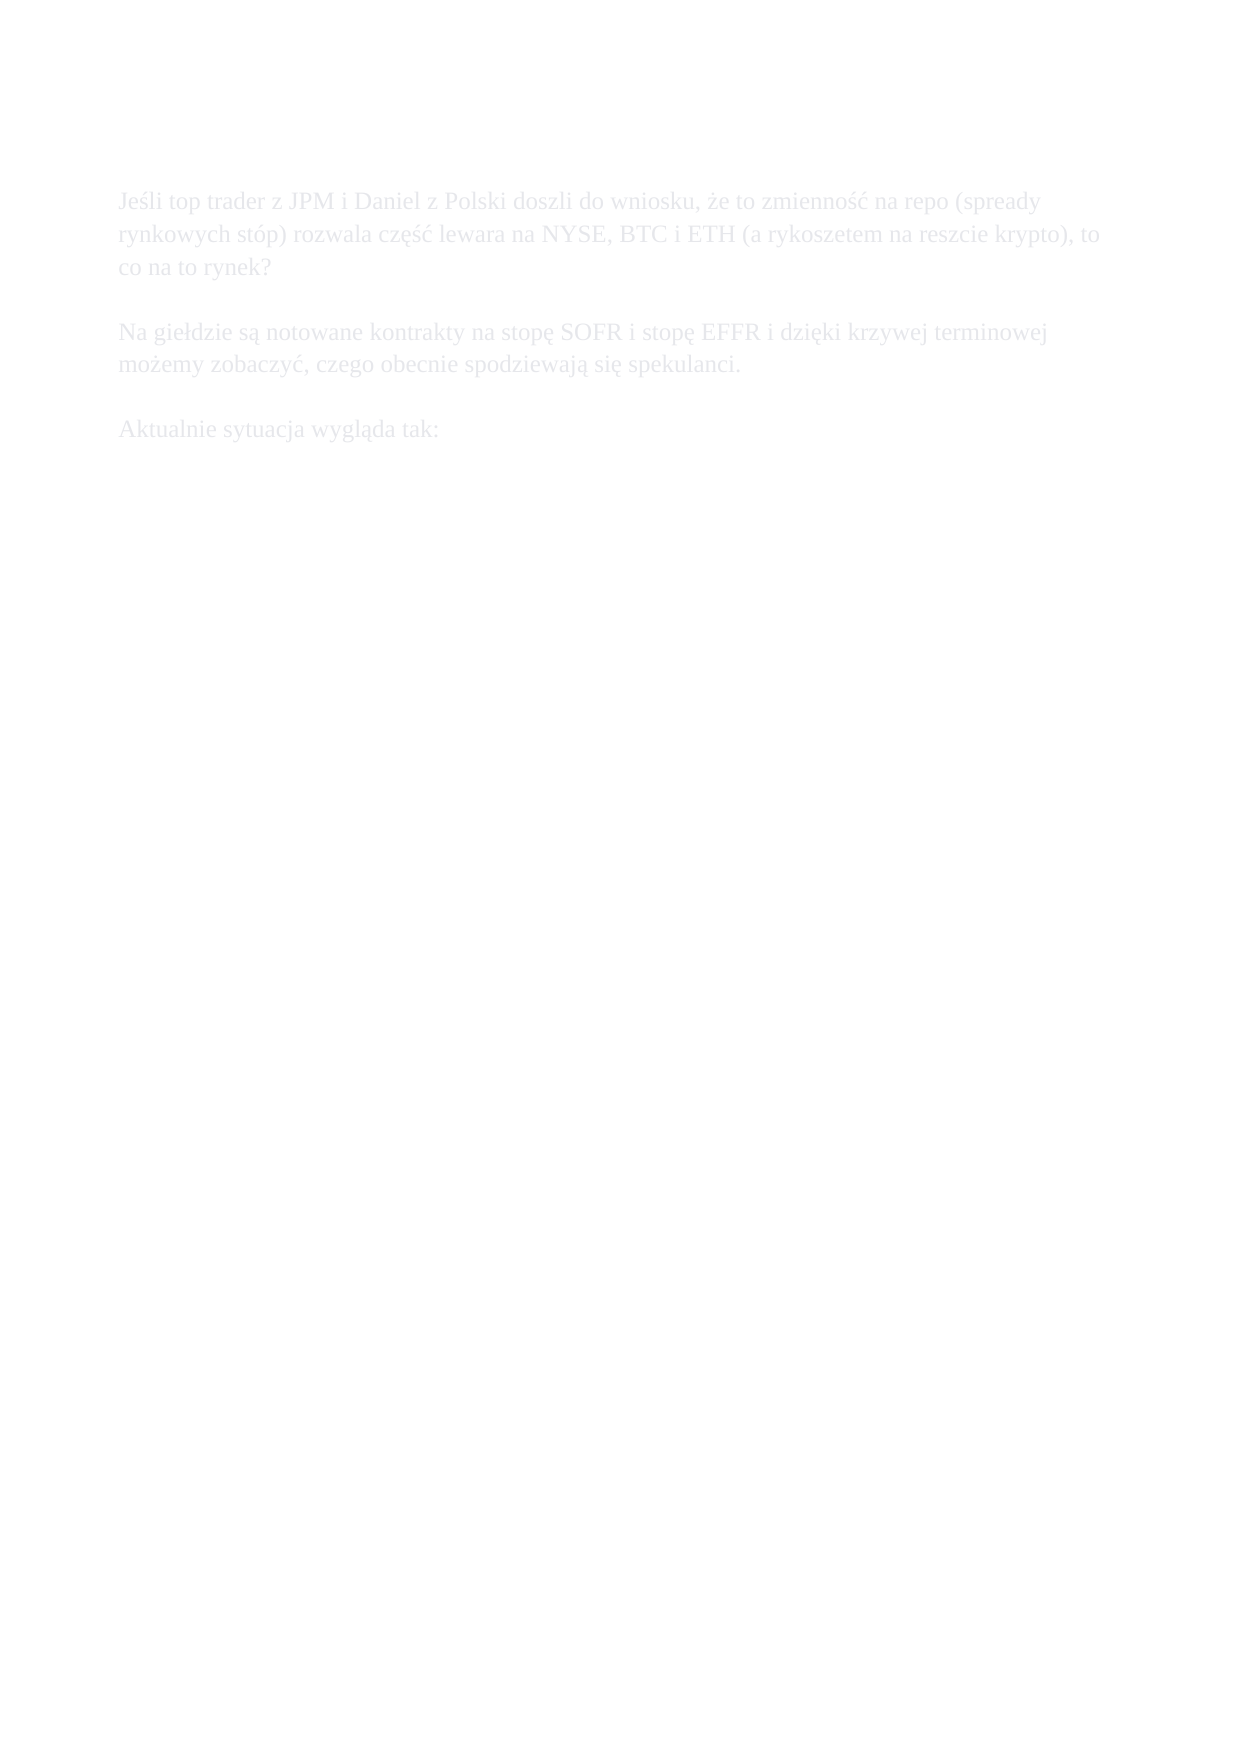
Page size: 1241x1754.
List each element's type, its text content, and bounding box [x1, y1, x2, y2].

text Na giełdzie są notowane kontrakty na stopę SOFR i stopę EFFR i dzięki krzywej terminowej możemy zobaczyć, czego obecnie spodziewają się spekulanci. [118, 317, 1122, 378]
text Jeśli top trader z JPM i Daniel z Polski doszli do wniosku, że to zmienność na repo (spready rynkowych stóp) rozwala część lewara na NYSE, BTC i ETH (a rykoszetem na reszcie krypto), to co na to rynek? [118, 186, 1122, 281]
text Aktualnie sytuacja wygląda tak: [118, 414, 1122, 443]
